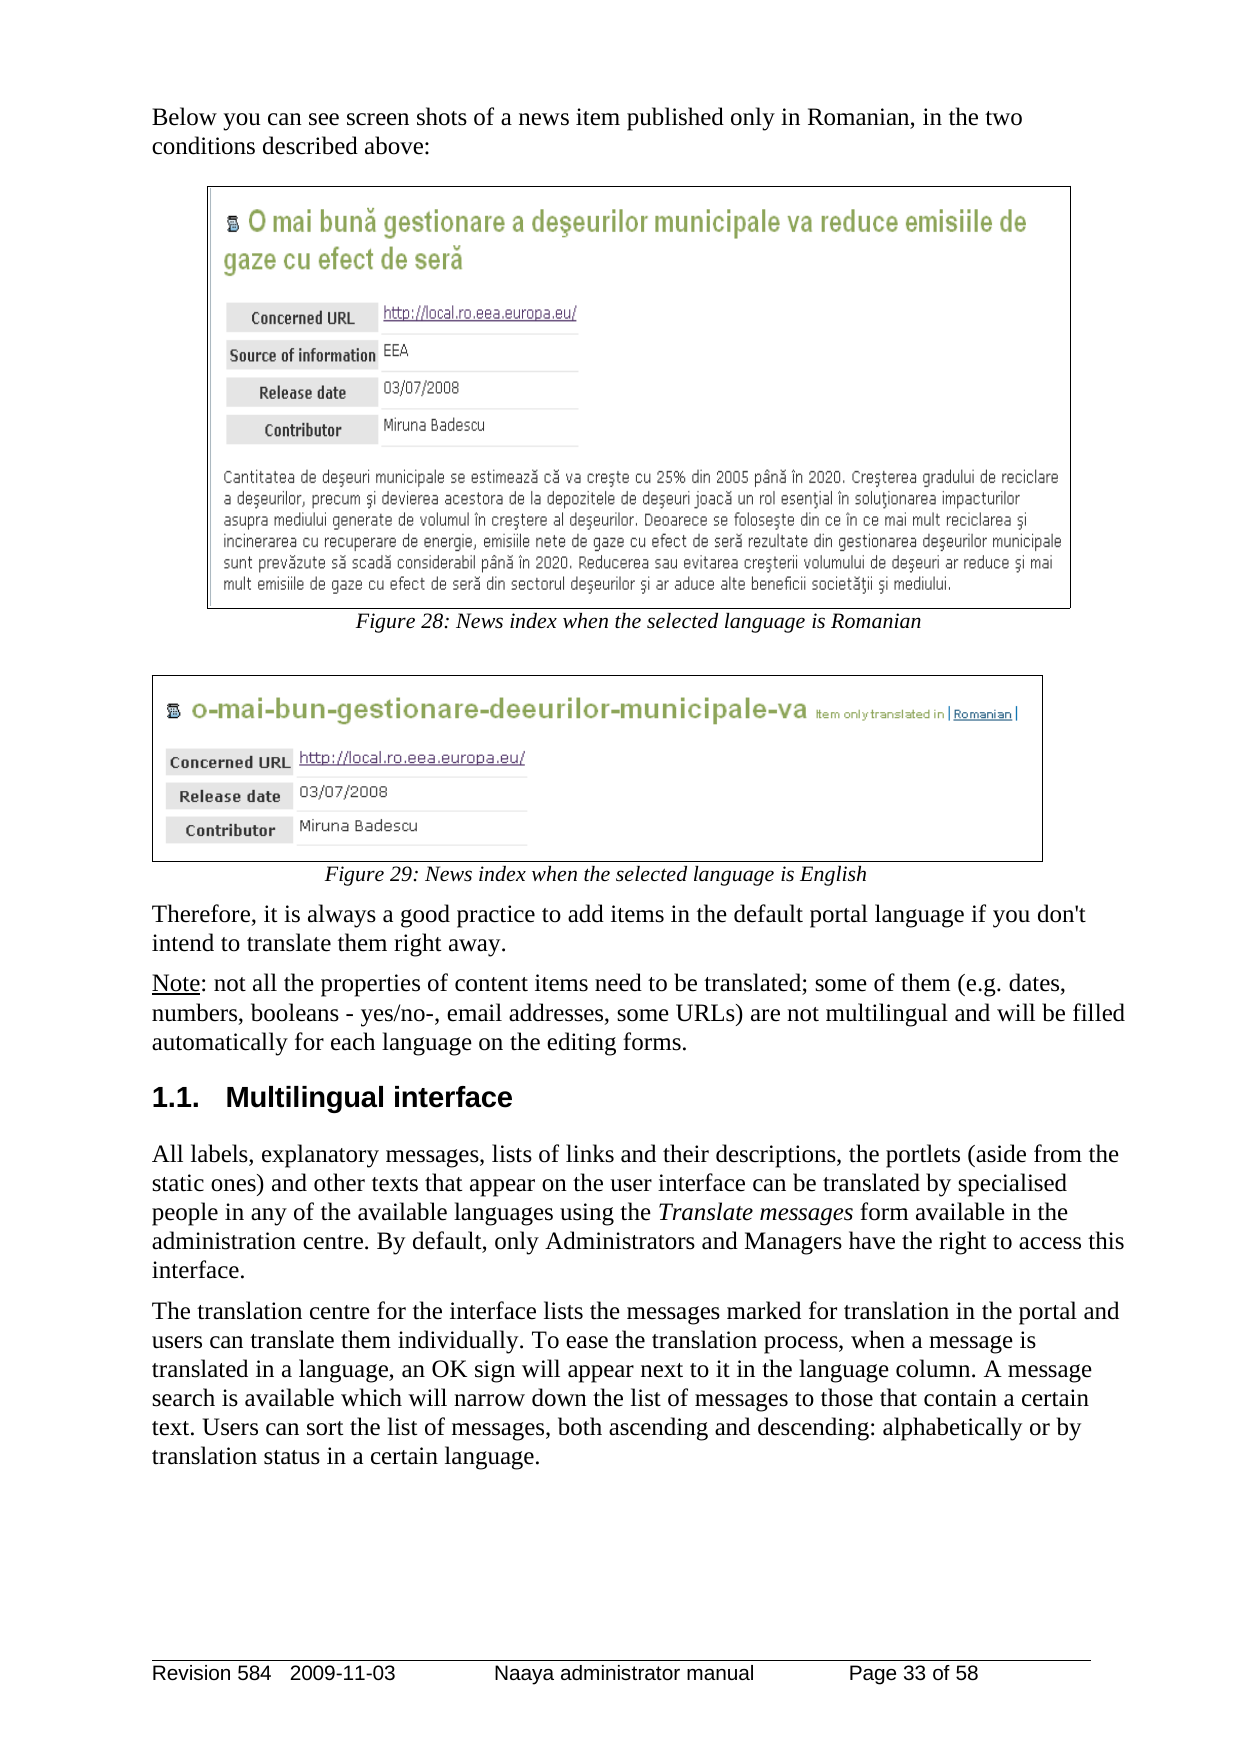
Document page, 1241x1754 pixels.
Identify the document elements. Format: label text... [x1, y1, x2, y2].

text Figure 28: News index when the selected language is Romanian [240, 609, 1039, 634]
text All labels, explanatory messages, lists of links and their descriptions, the portlets (aside from the static ones) and other texts that appear on the user interface can be translated by specialised people in any of the available languages using the Translate messages form available in the administration centre. By default, only Administrators and Managers have the right to access this interface. [152, 1139, 1128, 1284]
text Figure 29: News index when the selected language is English [152, 862, 1042, 887]
picture [154, 678, 1040, 858]
text The translation centre for the interface lists the messages marked for translation in the portal and users can translate them individually. To ease the translation process, when a message is translated in a language, an OK sign will appear next to it in the language column. A message search is available which will narrow down the list of messages to those that contain a certain text. Users can sort the list of messages, both ascending and descending: alphabetically or by translation status in a certain language. [152, 1296, 1128, 1470]
picture [210, 188, 1067, 606]
text [208, 187, 1070, 608]
text [153, 676, 1042, 861]
text Note: not all the properties of content items need to be translated; some of them (e.g. dates, numbers, booleans - yes/no-, email addresses, some URLs) are not multilingual and will be filled automatically for each language on the editing forms. [152, 968, 1128, 1056]
subtitle Multilingual interface [152, 1080, 1128, 1114]
text Therefore, it is always a good practice to add items in the default portal language if you don't intend to translate them right away. [152, 898, 1128, 957]
text Below you can see screen shots of a news item published only in Romanian, in the two conditions described above: [152, 102, 1128, 160]
